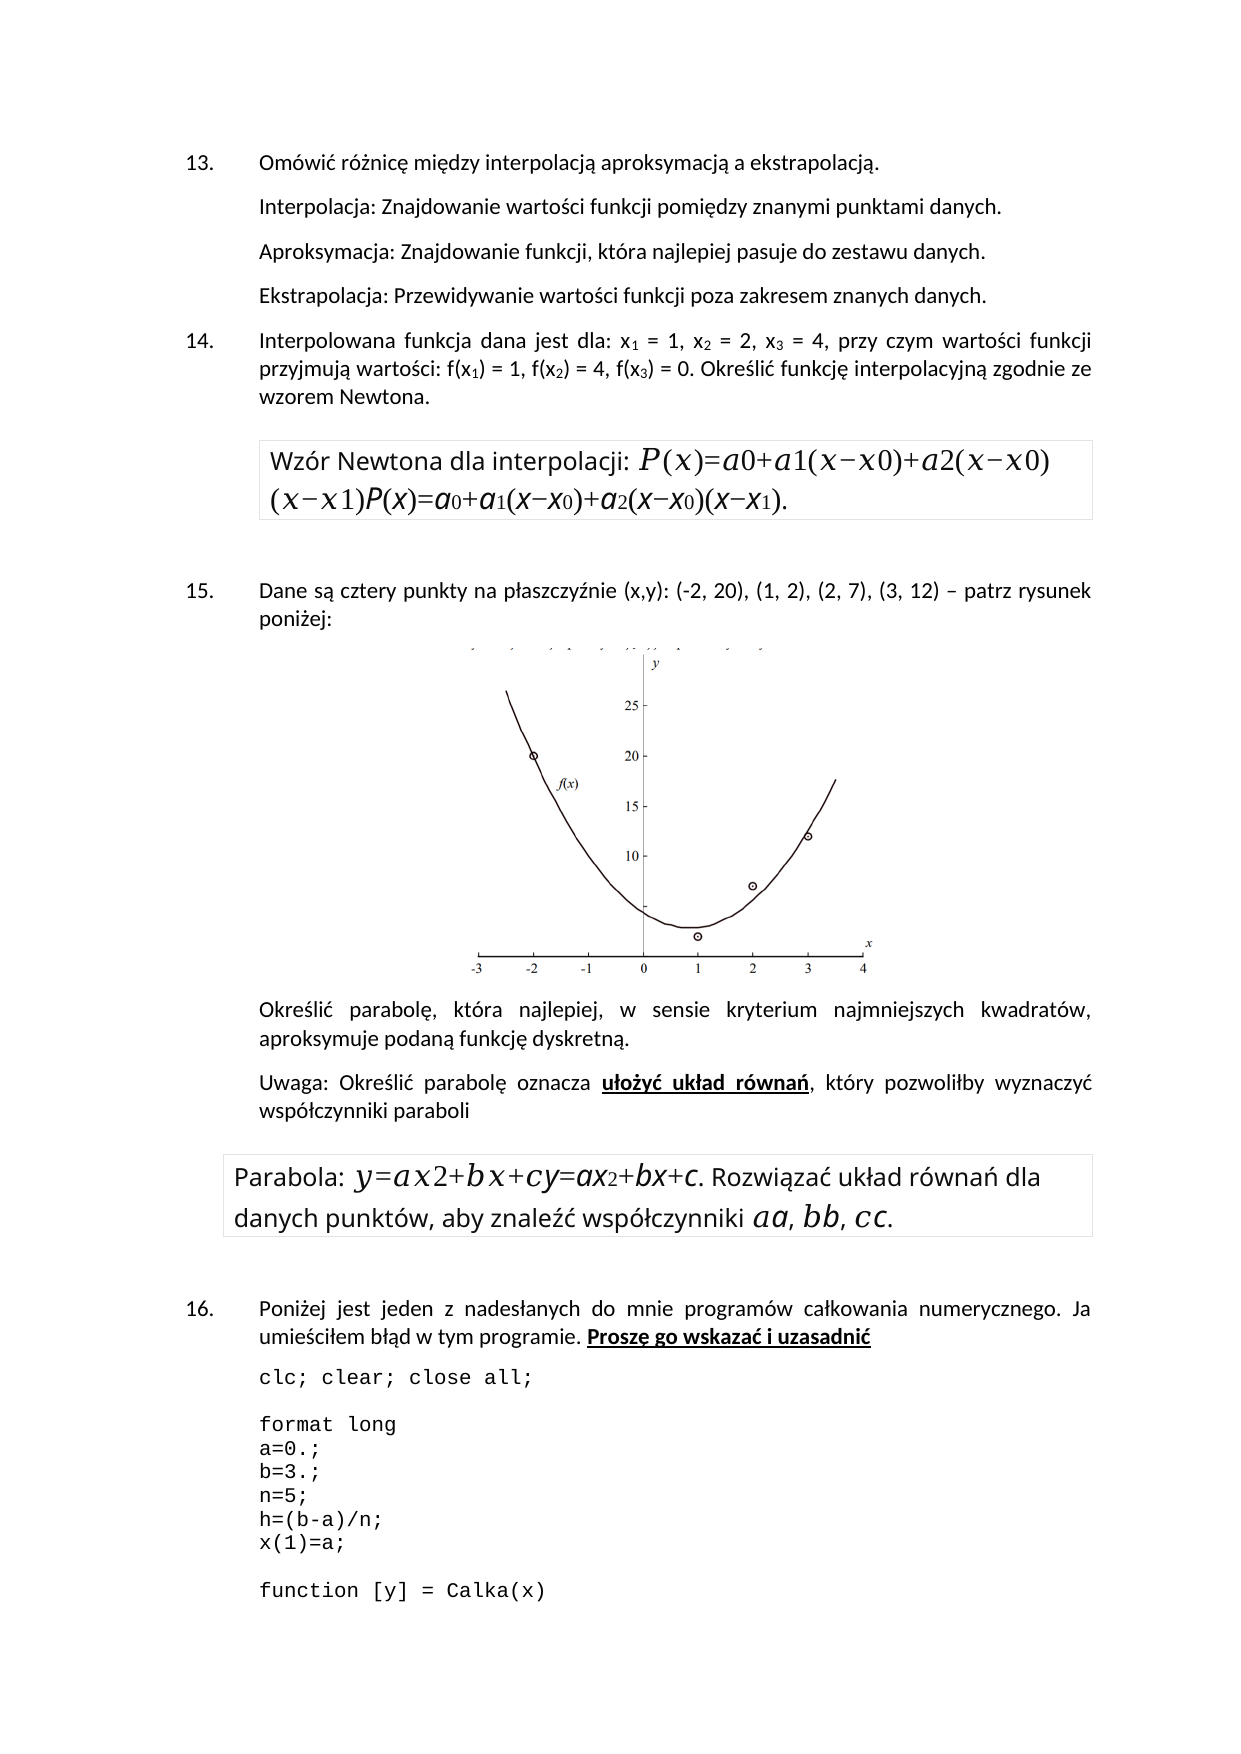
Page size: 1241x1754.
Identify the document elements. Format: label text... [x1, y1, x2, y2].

list Ekstrapolacja: Przewidywanie wartości funkcji poza zakresem znanych danych. [259, 282, 1093, 310]
list Omówić różnicę między interpolacją aproksymacją a ekstrapolacją. [185, 148, 1093, 176]
text Wzór Newtona dla interpolacji: 𝑃(𝑥)=𝑎0+𝑎1(𝑥−𝑥0)+𝑎2(𝑥−𝑥0)(𝑥−𝑥1)P(x)=a0​+a1​(x−x0​)+a2​(x−x0​)(x−x1​). [260, 441, 1092, 519]
text format long [259, 1414, 1093, 1438]
text a=0.; [259, 1438, 1093, 1461]
text clc; clear; close all; [259, 1367, 1093, 1390]
text h=(b-a)/n; [259, 1509, 1093, 1532]
text function [y] = Calka(x) [259, 1579, 1093, 1603]
list Określić parabolę, która najlepiej, w sensie kryterium najmniejszych kwadratów, aproksymuje podaną funkcję dyskretną. [259, 996, 1093, 1052]
list Dane są cztery punkty na płaszczyźnie (x,y): (-2, 20), (1, 2), (2, 7), (3, 12) – patrz rysunek poniżej: [185, 576, 1093, 632]
text x(1)=a; [259, 1532, 1093, 1556]
text n=5; [259, 1485, 1093, 1509]
list Poniżej jest jeden z nadesłanych do mnie programów całkowania numerycznego. Ja umieściłem błąd w tym programie. Proszę go wskazać i uzasadnić [185, 1294, 1093, 1350]
text Parabola: 𝑦=𝑎𝑥2+𝑏𝑥+𝑐y=ax2+bx+c. Rozwiązać układ równań dla danych punktów, aby znaleźć współczynniki 𝑎a, 𝑏b, 𝑐c. [224, 1155, 1092, 1236]
list Interpolowana funkcja dana jest dla: x1 = 1, x2 = 2, x3 = 4, przy czym wartości funkcji przyjmują wartości: f(x1) = 1, f(x2) = 4, f(x3) = 0. Określić funkcję interpolacyjną zgodnie ze wzorem Newtona. [185, 326, 1093, 410]
list Interpolacja: Znajdowanie wartości funkcji pomiędzy znanymi punktami danych. [259, 192, 1093, 220]
list Uwaga: Określić parabolę oznacza ułożyć układ równań, który pozwoliłby wyznaczyć współczynniki paraboli [259, 1068, 1093, 1124]
list Aproksymacja: Znajdowanie funkcji, która najlepiej pasuje do zestawu danych. [259, 237, 1093, 265]
text b=3.; [259, 1461, 1093, 1485]
